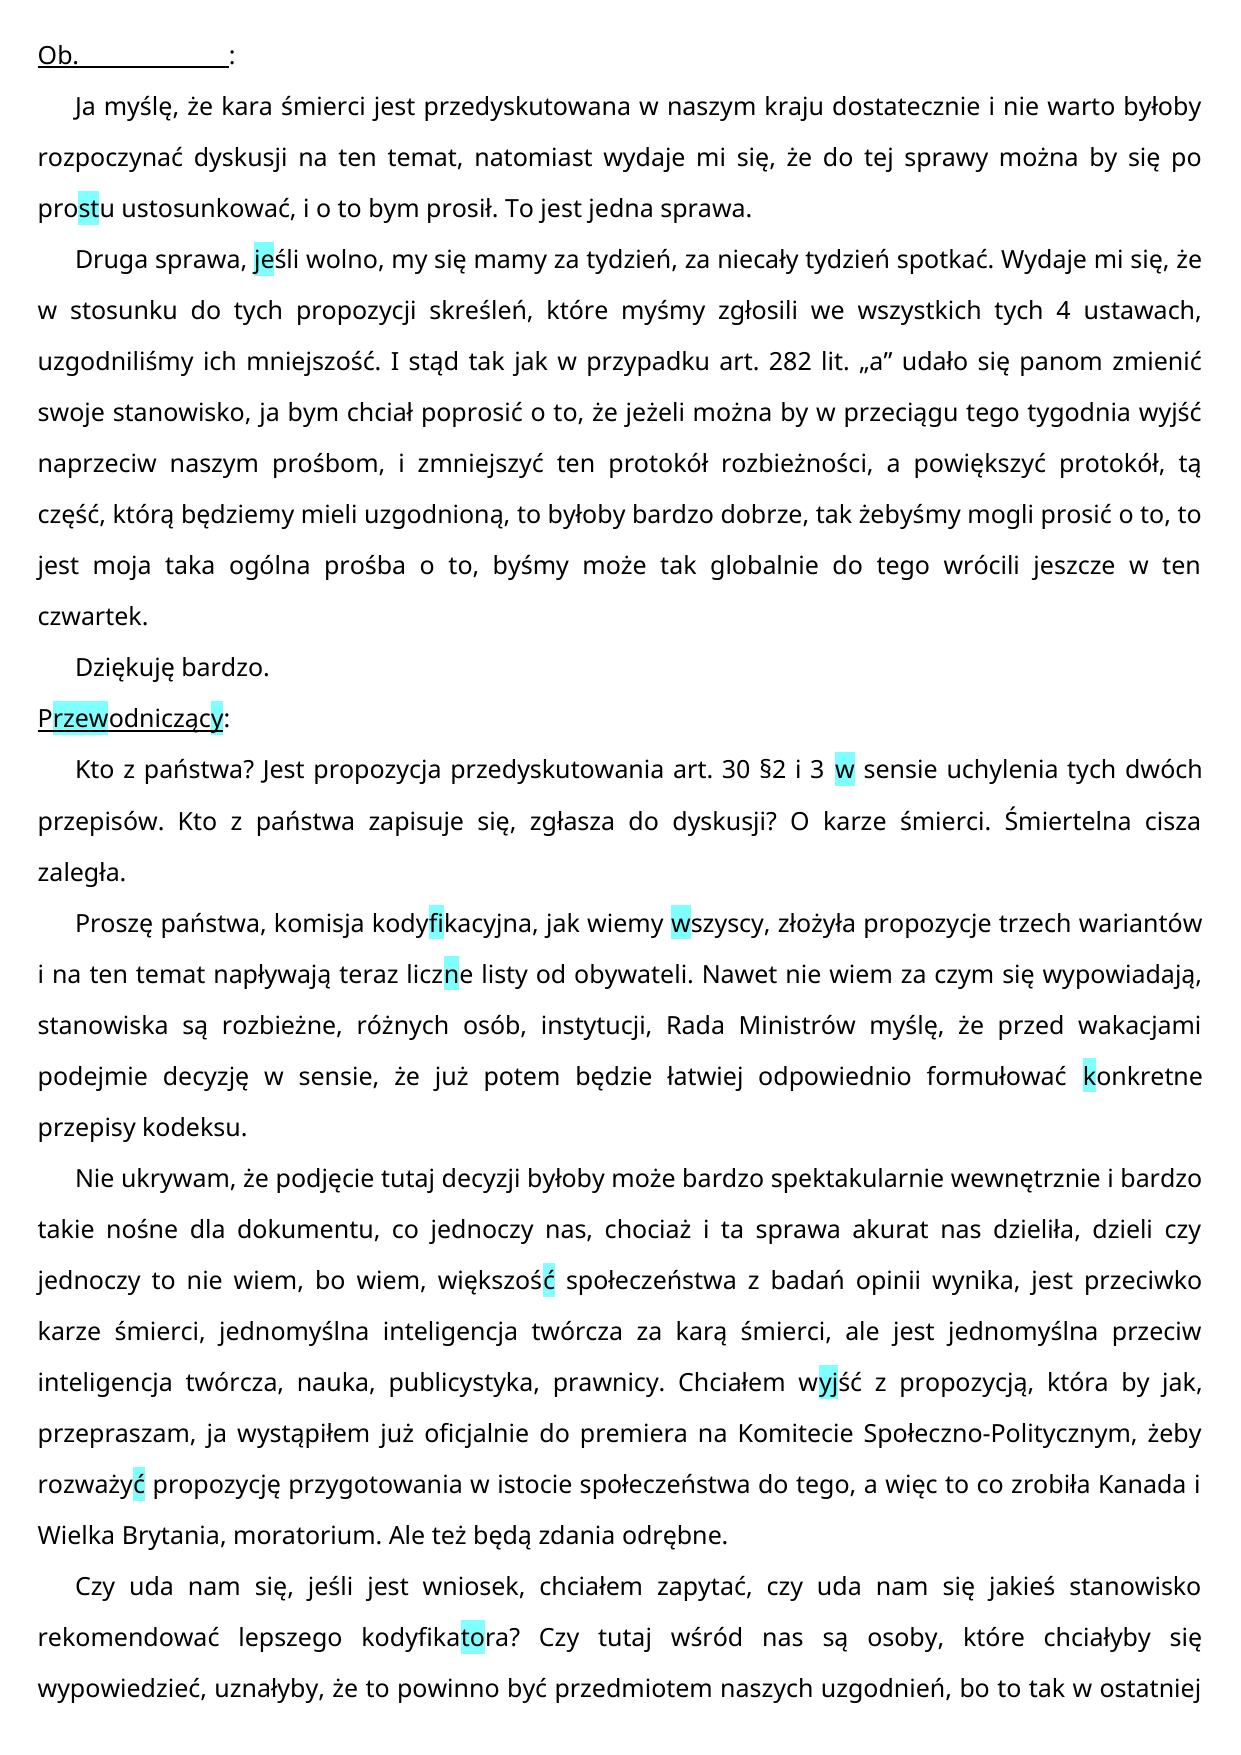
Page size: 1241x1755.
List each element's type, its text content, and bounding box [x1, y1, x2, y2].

text Przewodniczący: [37, 701, 1203, 735]
text Druga sprawa, jeśli wolno, my się mamy za tydzień, za niecały tydzień spotkać. Wydaje mi się, że w stosunku do tych propozycji skreśleń, które myśmy zgłosili we wszystkich tych 4 ustawach, uzgodniliśmy ich mniejszość. I stąd tak jak w przypadku art. 282 lit. „a” udało się panom zmienić swoje stanowisko, ja bym chciał poprosić o to, że jeżeli można by w przeciągu tego tygodnia wyjść naprzeciw naszym prośbom, i zmniejszyć ten protokół rozbieżności, a powiększyć protokół, tą część, którą będziemy mieli uzgodnioną, to byłoby bardzo dobrze, tak żebyśmy mogli prosić o to, to jest moja taka ogólna prośba o to, byśmy może tak globalnie do tego wrócili jeszcze w ten czwartek. [37, 242, 1203, 633]
text Czy uda nam się, jeśli jest wniosek, chciałem zapytać, czy uda nam się jakieś stanowisko rekomendować lepszego kodyfikatora? Czy tutaj wśród nas są osoby, które chciałyby się wypowiedzieć, uznałyby, że to powinno być przedmiotem naszych uzgodnień, bo to tak w ostatniej [37, 1569, 1203, 1705]
text Kto z państwa? Jest propozycja przedyskutowania art. 30 §2 i 3 w sensie uchylenia tych dwóch przepisów. Kto z państwa zapisuje się, zgłasza do dyskusji? O karze śmierci. Śmiertelna cisza zaległa. [37, 752, 1203, 888]
text Ob. : [37, 37, 1203, 72]
text Dziękuję bardzo. [37, 650, 1203, 684]
text Nie ukrywam, że podjęcie tutaj decyzji byłoby może bardzo spektakularnie wewnętrznie i bardzo takie nośne dla dokumentu, co jednoczy nas, chociaż i ta sprawa akurat nas dzieliła, dzieli czy jednoczy to nie wiem, bo wiem, większość społeczeństwa z badań opinii wynika, jest przeciwko karze śmierci, jednomyślna inteligencja twórcza za karą śmierci, ale jest jednomyślna przeciw inteligencja twórcza, nauka, publicystyka, prawnicy. Chciałem wyjść z propozycją, która by jak, przepraszam, ja wystąpiłem już oficjalnie do premiera na Komitecie Społeczno-Politycznym, żeby rozważyć propozycję przygotowania w istocie społeczeństwa do tego, a więc to co zrobiła Kanada i Wielka Brytania, moratorium. Ale też będą zdania odrębne. [37, 1160, 1203, 1552]
text Ja myślę, że kara śmierci jest przedyskutowana w naszym kraju dostatecznie i nie warto byłoby rozpoczynać dyskusji na ten temat, natomiast wydaje mi się, że do tej sprawy można by się po prostu ustosunkować, i o to bym prosił. To jest jedna sprawa. [37, 88, 1203, 225]
text Proszę państwa, komisja kodyfikacyjna, jak wiemy wszyscy, złożyła propozycje trzech wariantów i na ten temat napływają teraz liczne listy od obywateli. Nawet nie wiem za czym się wypowiadają, stanowiska są rozbieżne, różnych osób, instytucji, Rada Ministrów myślę, że przed wakacjami podejmie decyzję w sensie, że już potem będzie łatwiej odpowiednio formułować konkretne przepisy kodeksu. [37, 905, 1203, 1143]
